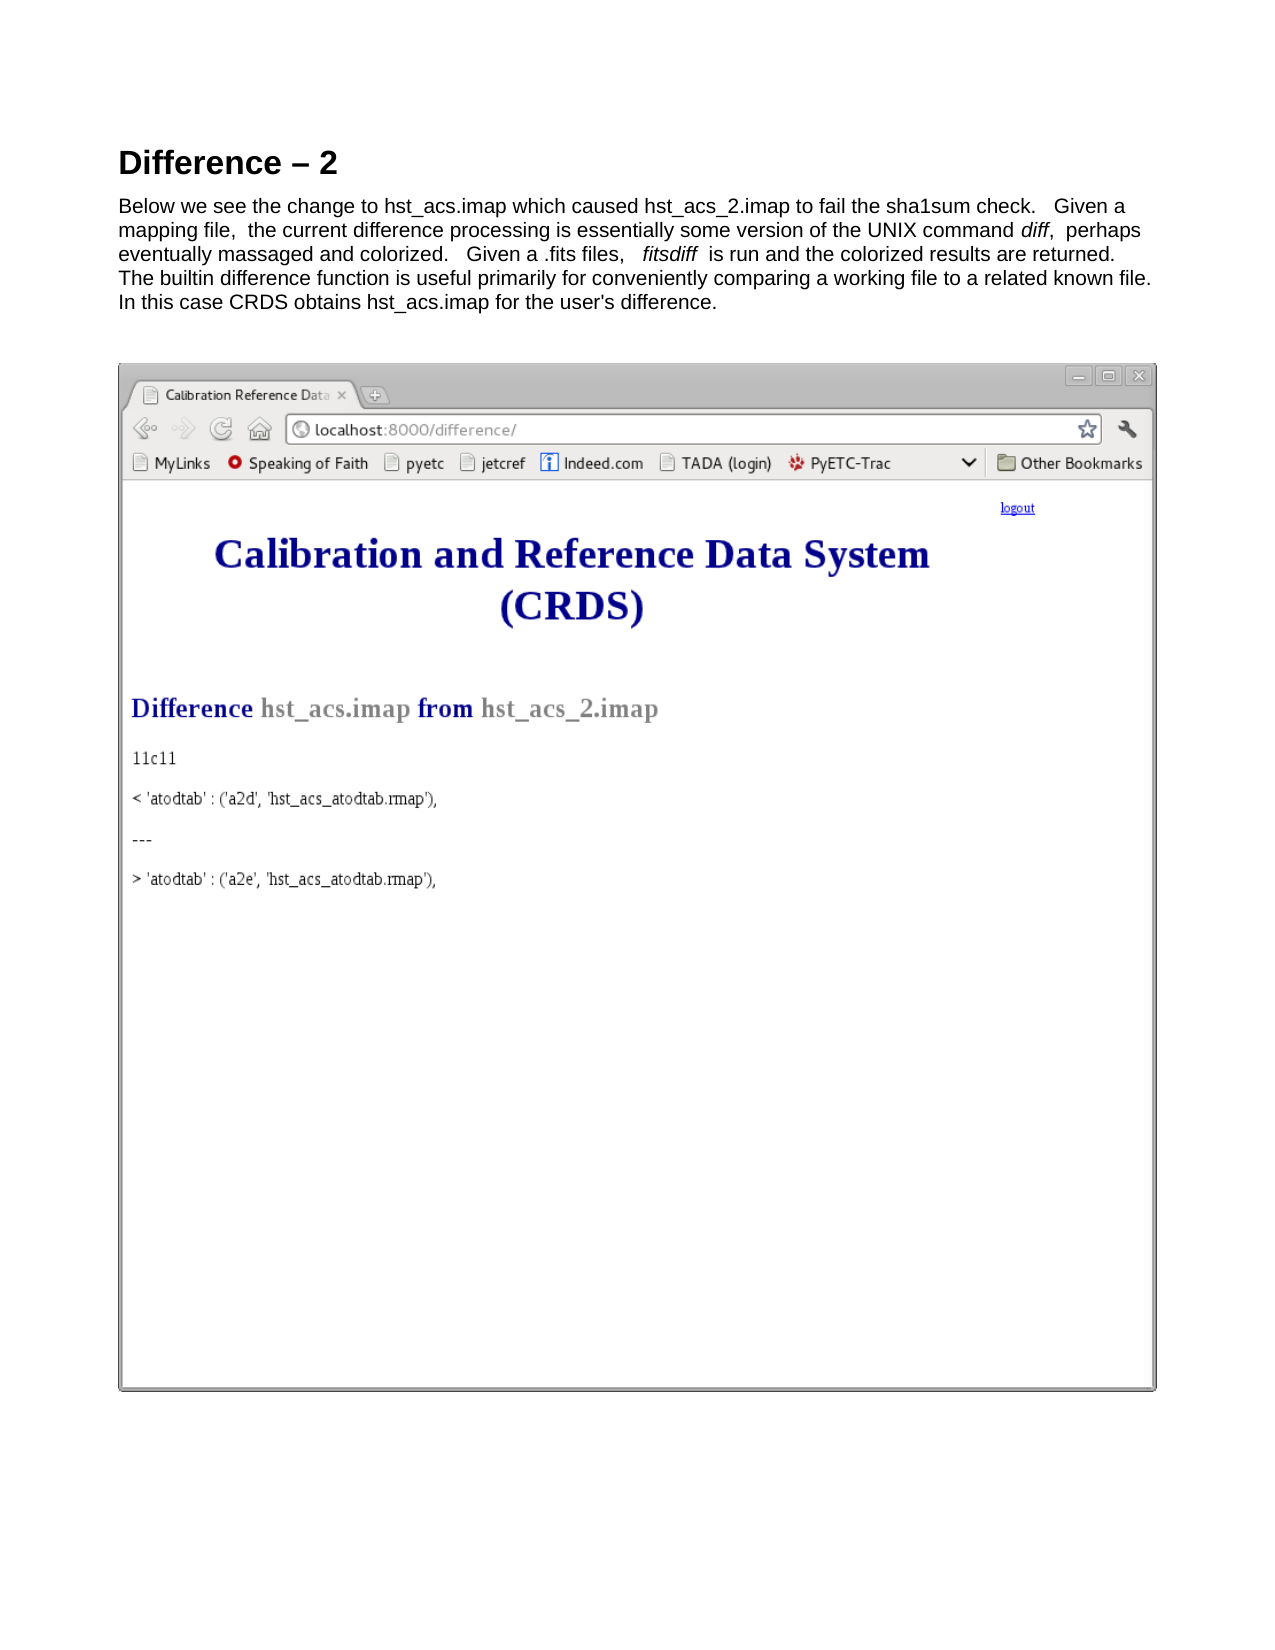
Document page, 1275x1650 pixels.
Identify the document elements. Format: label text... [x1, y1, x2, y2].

text Below we see the change to hst_acs.imap which caused hst_acs_2.imap to fail the sha1sum check. Given a mapping file, the current difference processing is essentially some version of the UNIX command diff, perhaps eventually massaged and colorized. Given a .fits files, fitsdiff is run and the colorized results are returned. The builtin difference function is useful primarily for conveniently comparing a working file to a related known file. In this case CRDS obtains hst_acs.imap for the user's difference. [118, 194, 1157, 314]
picture [118, 363, 1157, 1392]
subtitle Difference – 2 [118, 143, 1157, 182]
